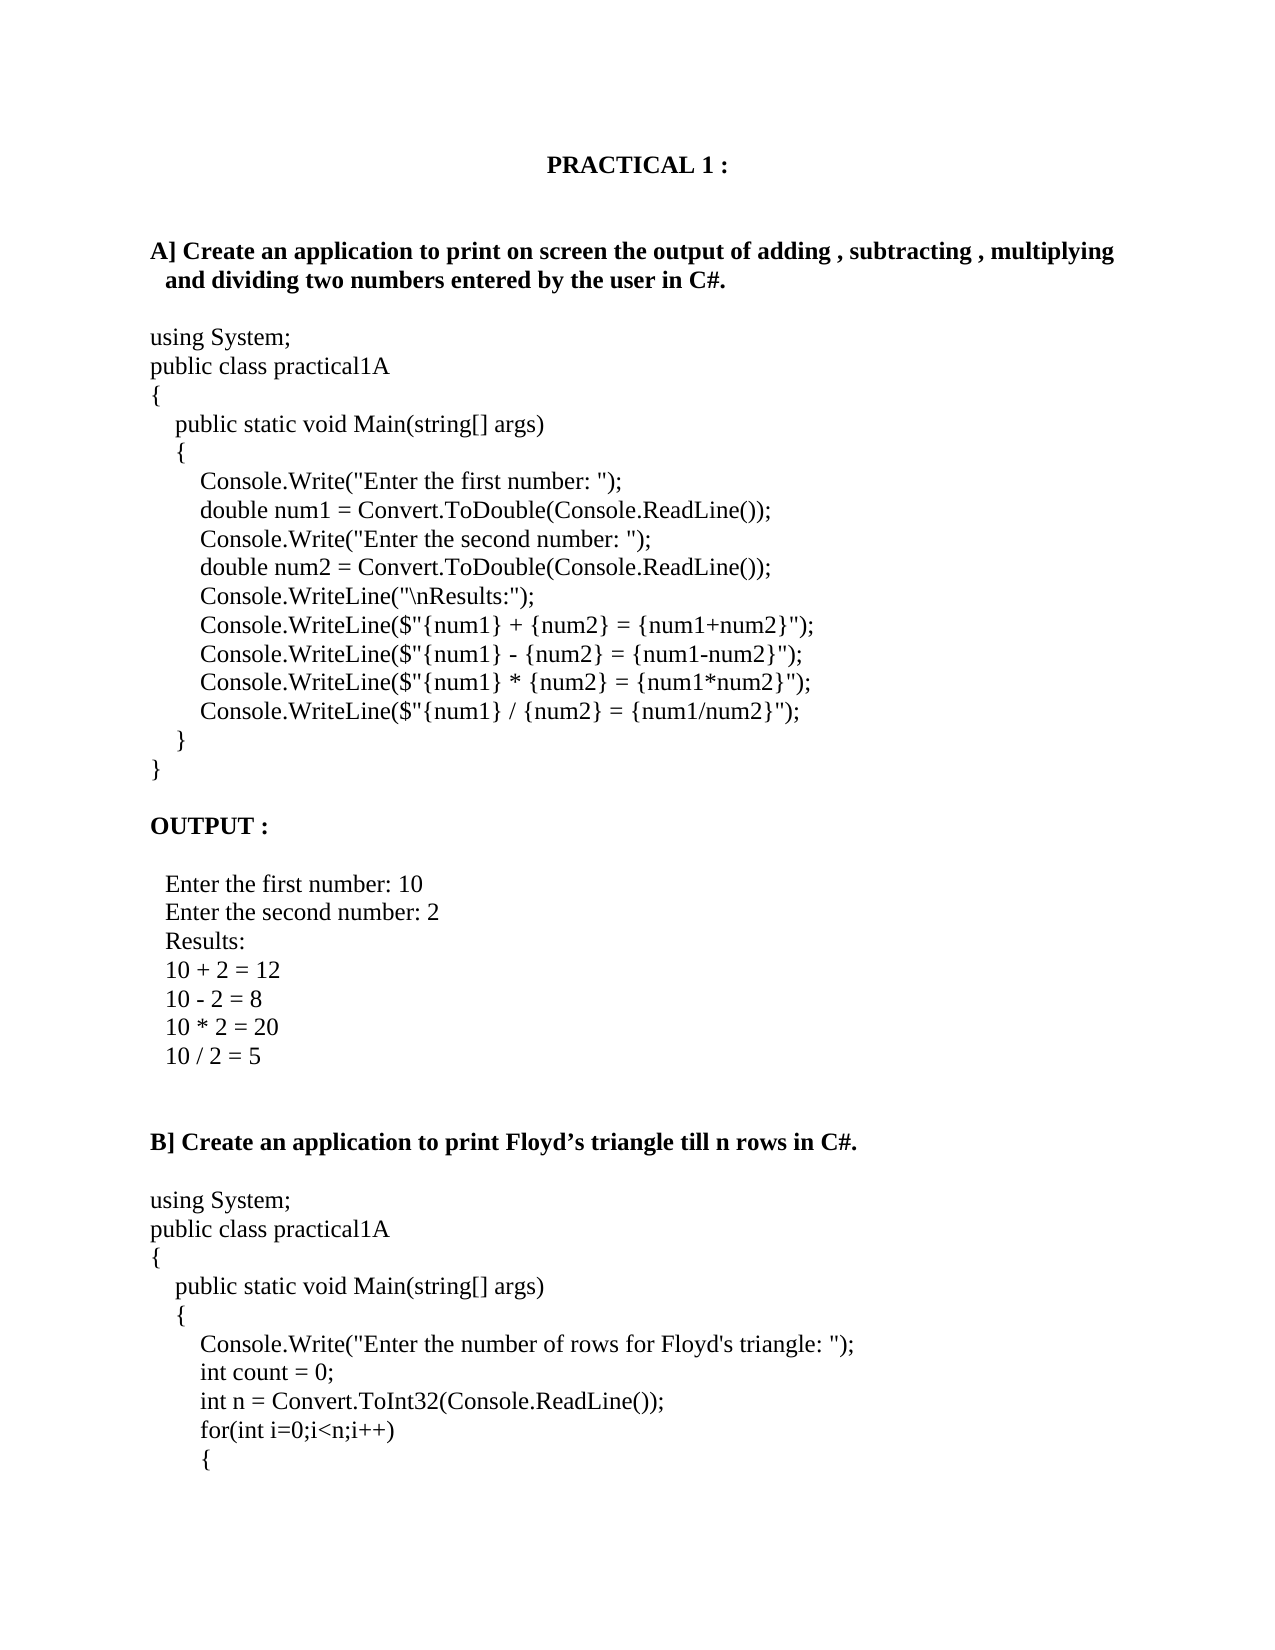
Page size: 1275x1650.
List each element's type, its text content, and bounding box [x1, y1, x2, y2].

text for(int i=0;i<n;i++) [150, 1415, 1125, 1444]
text { [150, 437, 1125, 466]
text double num1 = Convert.ToDouble(Console.ReadLine()); [150, 495, 1125, 524]
text using System; [150, 1185, 1125, 1214]
text PRACTICAL 1 : [150, 150, 1125, 179]
text } [150, 725, 1125, 754]
text Console.Write("Enter the first number: "); [150, 466, 1125, 495]
text int n = Convert.ToInt32(Console.ReadLine()); [150, 1386, 1125, 1415]
text Console.WriteLine($"{num1} / {num2} = {num1/num2}"); [150, 696, 1125, 725]
text A] Create an application to print on screen the output of adding , subtracting , multiplying and dividing two numbers entered by the user in C#. [150, 236, 1125, 294]
text Enter the second number: 2 [165, 897, 1125, 926]
text { [150, 380, 1125, 409]
text public class practical1A [150, 1214, 1125, 1242]
text double num2 = Convert.ToDouble(Console.ReadLine()); [150, 552, 1125, 581]
text using System; [150, 322, 1125, 351]
text 10 * 2 = 20 [165, 1012, 1125, 1041]
text 10 + 2 = 12 [165, 955, 1125, 984]
text public static void Main(string[] args) [150, 1271, 1125, 1300]
text Console.WriteLine($"{num1} * {num2} = {num1*num2}"); [150, 667, 1125, 696]
text Console.WriteLine($"{num1} - {num2} = {num1-num2}"); [150, 639, 1125, 667]
text B] Create an application to print Floyd’s triangle till n rows in C#. [150, 1127, 1125, 1156]
text { [150, 1444, 1125, 1472]
text 10 / 2 = 5 [165, 1041, 1125, 1070]
text { [150, 1300, 1125, 1329]
text public class practical1A [150, 351, 1125, 380]
text int count = 0; [150, 1357, 1125, 1386]
text Console.Write("Enter the second number: "); [150, 524, 1125, 552]
text OUTPUT : [150, 811, 1125, 840]
text } [150, 754, 1125, 782]
text Enter the first number: 10 [165, 869, 1125, 897]
text 10 - 2 = 8 [165, 984, 1125, 1012]
text public static void Main(string[] args) [150, 409, 1125, 437]
text Console.Write("Enter the number of rows for Floyd's triangle: "); [150, 1329, 1125, 1357]
text Console.WriteLine($"{num1} + {num2} = {num1+num2}"); [150, 610, 1125, 639]
text Console.WriteLine("\nResults:"); [150, 581, 1125, 610]
text { [150, 1242, 1125, 1271]
text Results: [165, 926, 1125, 955]
